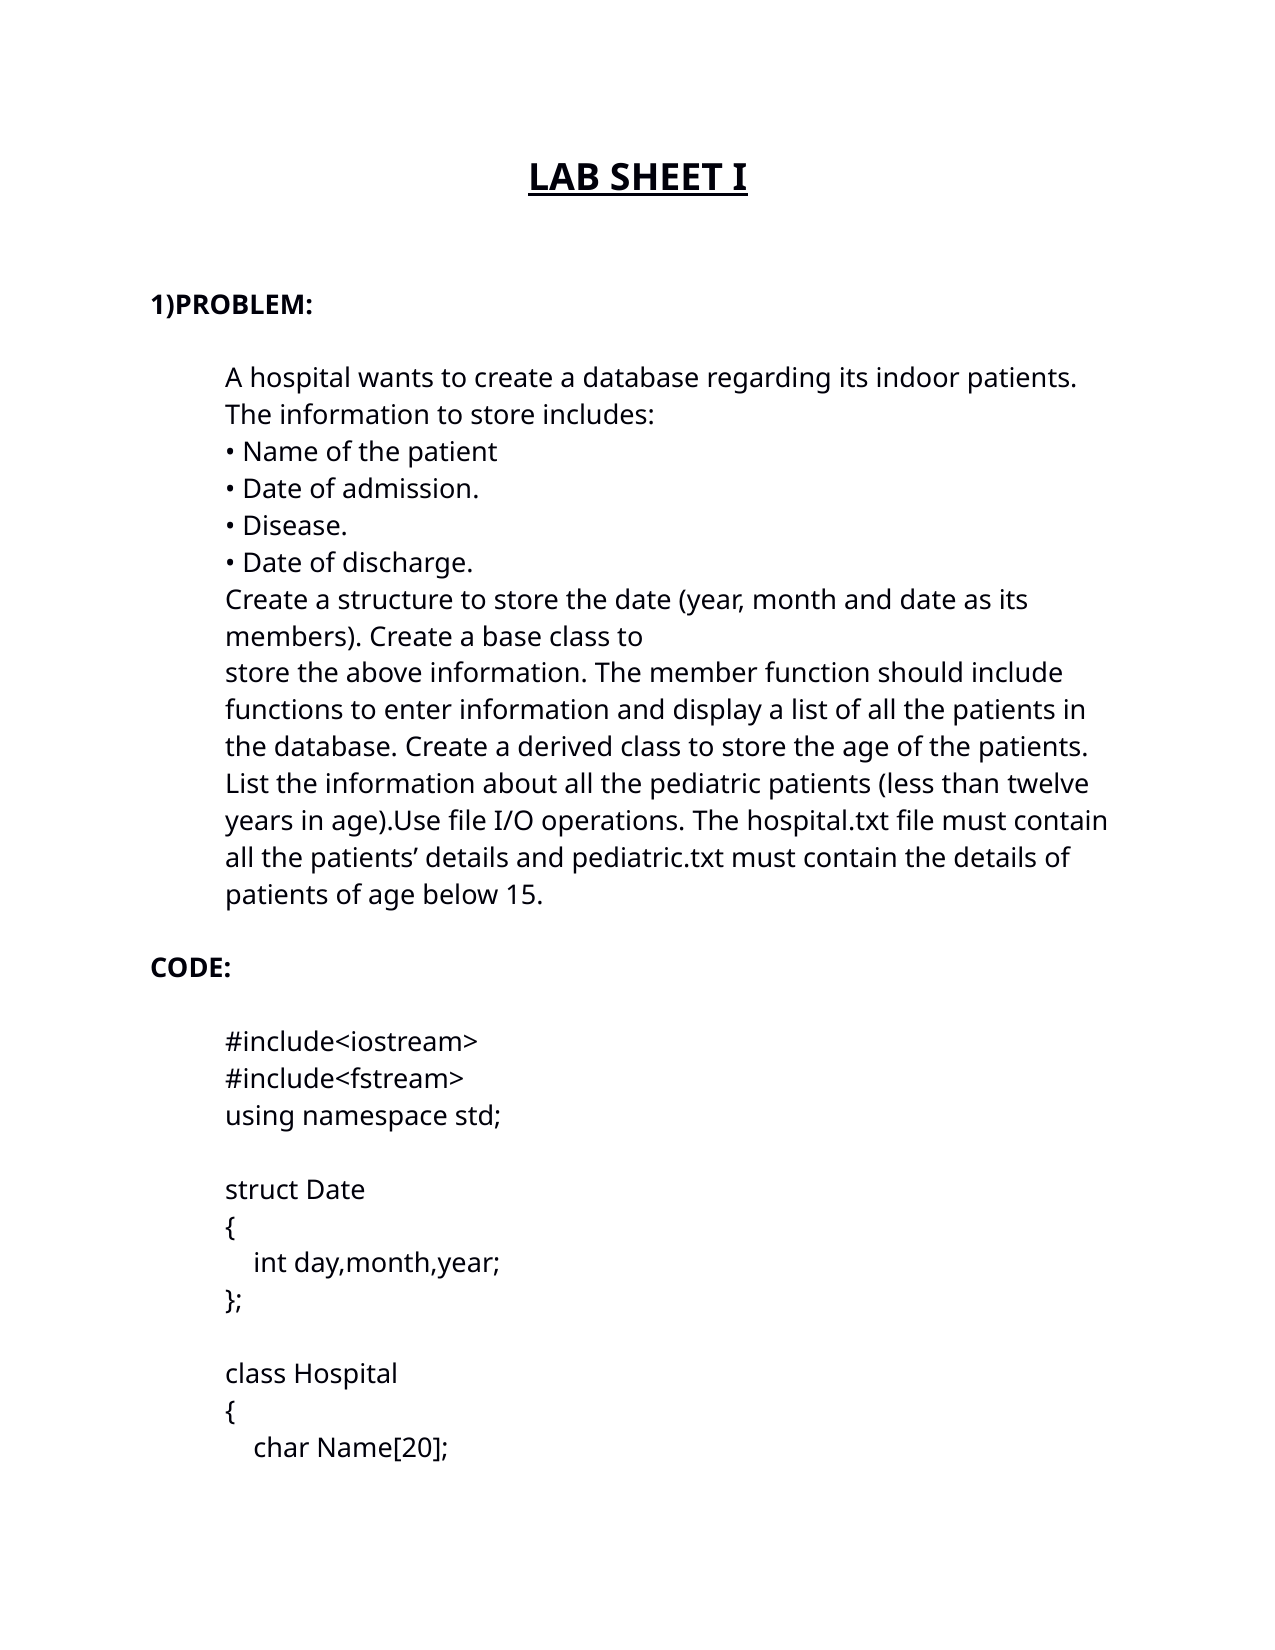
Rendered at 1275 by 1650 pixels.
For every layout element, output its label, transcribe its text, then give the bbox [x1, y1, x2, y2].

text • Name of the patient [225, 433, 1125, 469]
text char Name[20]; [225, 1428, 1125, 1465]
text Create a structure to store the date (year, month and date as its members). Create a base class to [225, 580, 1125, 654]
text • Date of admission. [225, 469, 1125, 506]
text int day,month,year; [225, 1244, 1125, 1281]
text #include<fstream> [225, 1059, 1125, 1096]
list A hospital wants to create a database regarding its indoor patients. The information to store includes: [225, 359, 1125, 433]
text 1)PROBLEM: [150, 285, 1125, 322]
text class Hospital [225, 1354, 1125, 1391]
text • Date of discharge. [225, 543, 1125, 580]
text { [225, 1391, 1125, 1428]
text { [225, 1207, 1125, 1244]
text LAB SHEET I [150, 150, 1125, 201]
text store the above information. The member function should include functions to enter information and display a list of all the patients in the database. Create a derived class to store the age of the patients. List the information about all the pediatric patients (less than twelve years in age).Use file I/O operations. The hospital.txt file must contain all the patients’ details and pediatric.txt must contain the details of patients of age below 15. [225, 654, 1125, 912]
text • Disease. [225, 506, 1125, 543]
text using namespace std; [225, 1096, 1125, 1133]
text struct Date [225, 1170, 1125, 1207]
text }; [225, 1281, 1125, 1318]
text CODE: [150, 949, 1125, 986]
text #include<iostream> [225, 1023, 1125, 1059]
